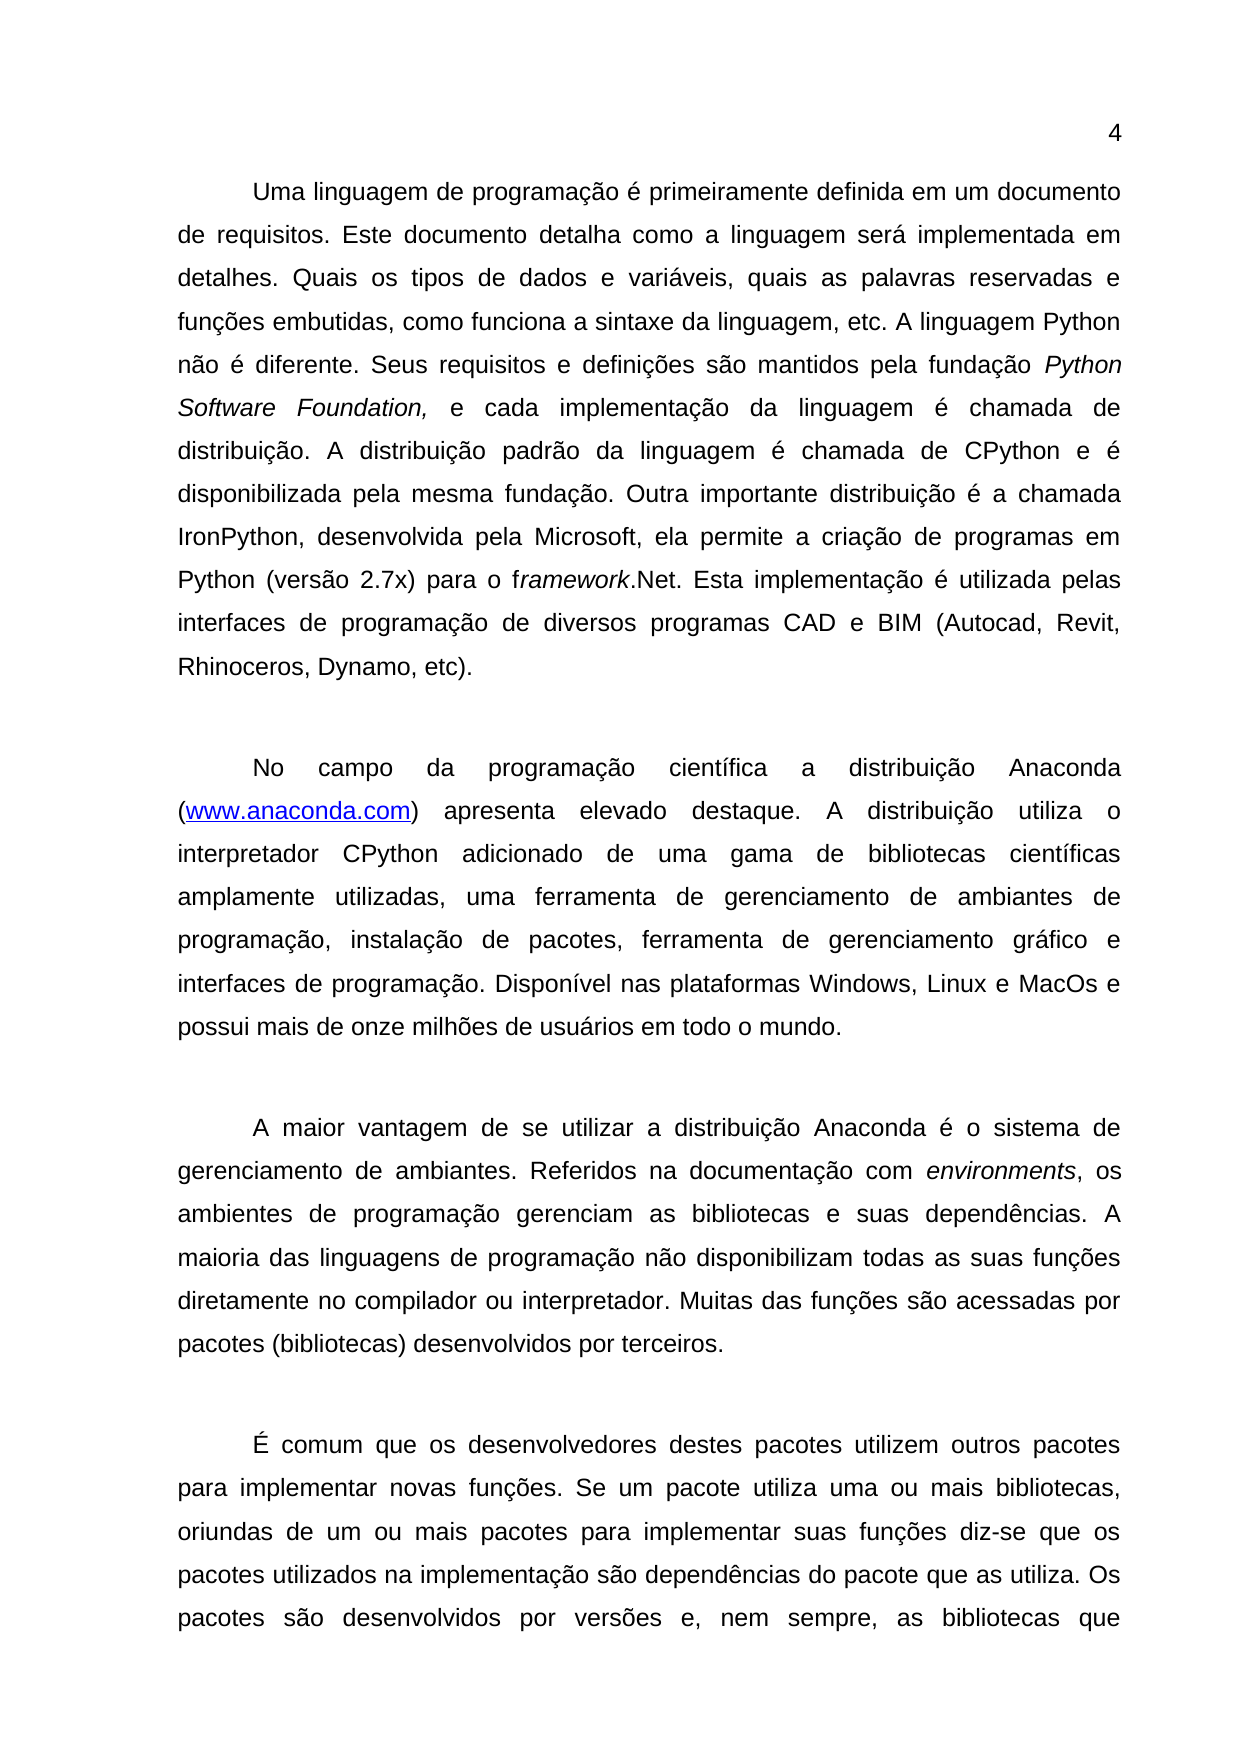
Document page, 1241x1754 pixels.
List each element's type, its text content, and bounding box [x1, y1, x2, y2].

text É comum que os desenvolvedores destes pacotes utilizem outros pacotes para implementar novas funções. Se um pacote utiliza uma ou mais bibliotecas, oriundas de um ou mais pacotes para implementar suas funções diz-se que os pacotes utilizados na implementação são dependências do pacote que as utiliza. Os pacotes são desenvolvidos por versões e, nem sempre, as bibliotecas que [177, 1430, 1122, 1632]
text A maior vantagem de se utilizar a distribuição Anaconda é o sistema de gerenciamento de ambiantes. Referidos na documentação com environments, os ambientes de programação gerenciam as bibliotecas e suas dependências. A maioria das linguagens de programação não disponibilizam todas as suas funções diretamente no compilador ou interpretador. Muitas das funções são acessadas por pacotes (bibliotecas) desenvolvidos por terceiros. [177, 1113, 1122, 1358]
text No campo da programação científica a distribuição Anaconda (www.anaconda.com) apresenta elevado destaque. A distribuição utiliza o interpretador CPython adicionado de uma gama de bibliotecas científicas amplamente utilizadas, uma ferramenta de gerenciamento de ambiantes de programação, instalação de pacotes, ferramenta de gerenciamento gráfico e interfaces de programação. Disponível nas plataformas Windows, Linux e MacOs e possui mais de onze milhões de usuários em todo o mundo. [177, 753, 1122, 1041]
text Uma linguagem de programação é primeiramente definida em um documento de requisitos. Este documento detalha como a linguagem será implementada em detalhes. Quais os tipos de dados e variáveis, quais as palavras reservadas e funções embutidas, como funciona a sintaxe da linguagem, etc. A linguagem Python não é diferente. Seus requisitos e definições são mantidos pela fundação Python Software Foundation, e cada implementação da linguagem é chamada de distribuição. A distribuição padrão da linguagem é chamada de CPython e é disponibilizada pela mesma fundação. Outra importante distribuição é a chamada IronPython, desenvolvida pela Microsoft, ela permite a criação de programas em Python (versão 2.7x) para o framework.Net. Esta implementação é utilizada pelas interfaces de programação de diversos programas CAD e BIM (Autocad, Revit, Rhinoceros, Dynamo, etc). [177, 177, 1122, 680]
